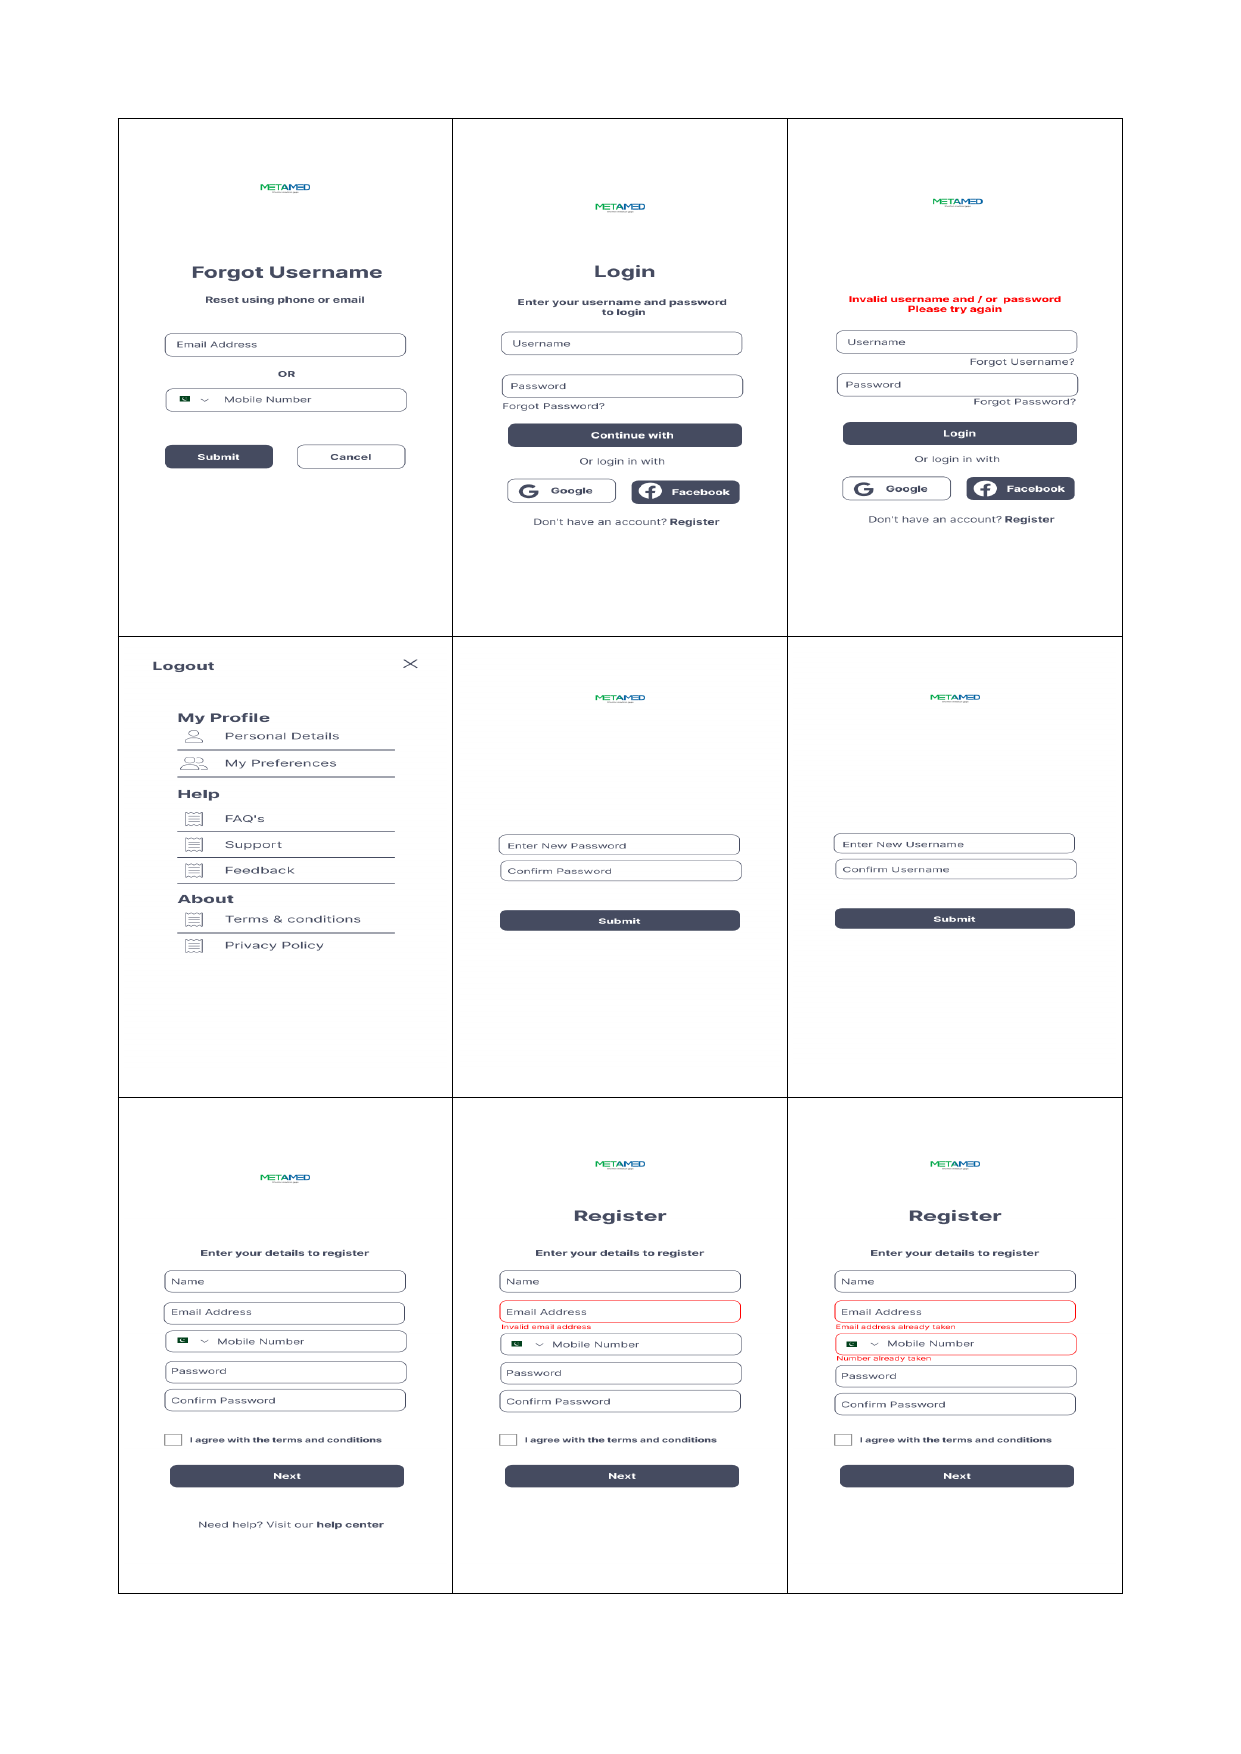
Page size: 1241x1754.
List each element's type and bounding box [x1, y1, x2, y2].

picture [458, 125, 782, 607]
picture [123, 125, 447, 606]
picture [793, 1103, 1117, 1564]
table_cell [788, 1098, 1122, 1593]
table_cell [788, 637, 1122, 1097]
table_cell [119, 119, 452, 636]
table_cell [788, 119, 1122, 636]
table_cell [119, 637, 452, 1097]
table_cell [453, 119, 787, 636]
picture [793, 125, 1117, 604]
picture [793, 642, 1117, 1064]
table_cell [453, 637, 787, 1097]
picture [123, 1103, 447, 1564]
picture [123, 642, 447, 1068]
table_cell [453, 1098, 787, 1593]
picture [458, 1103, 782, 1564]
picture [458, 642, 782, 1067]
table_cell [119, 1098, 452, 1593]
